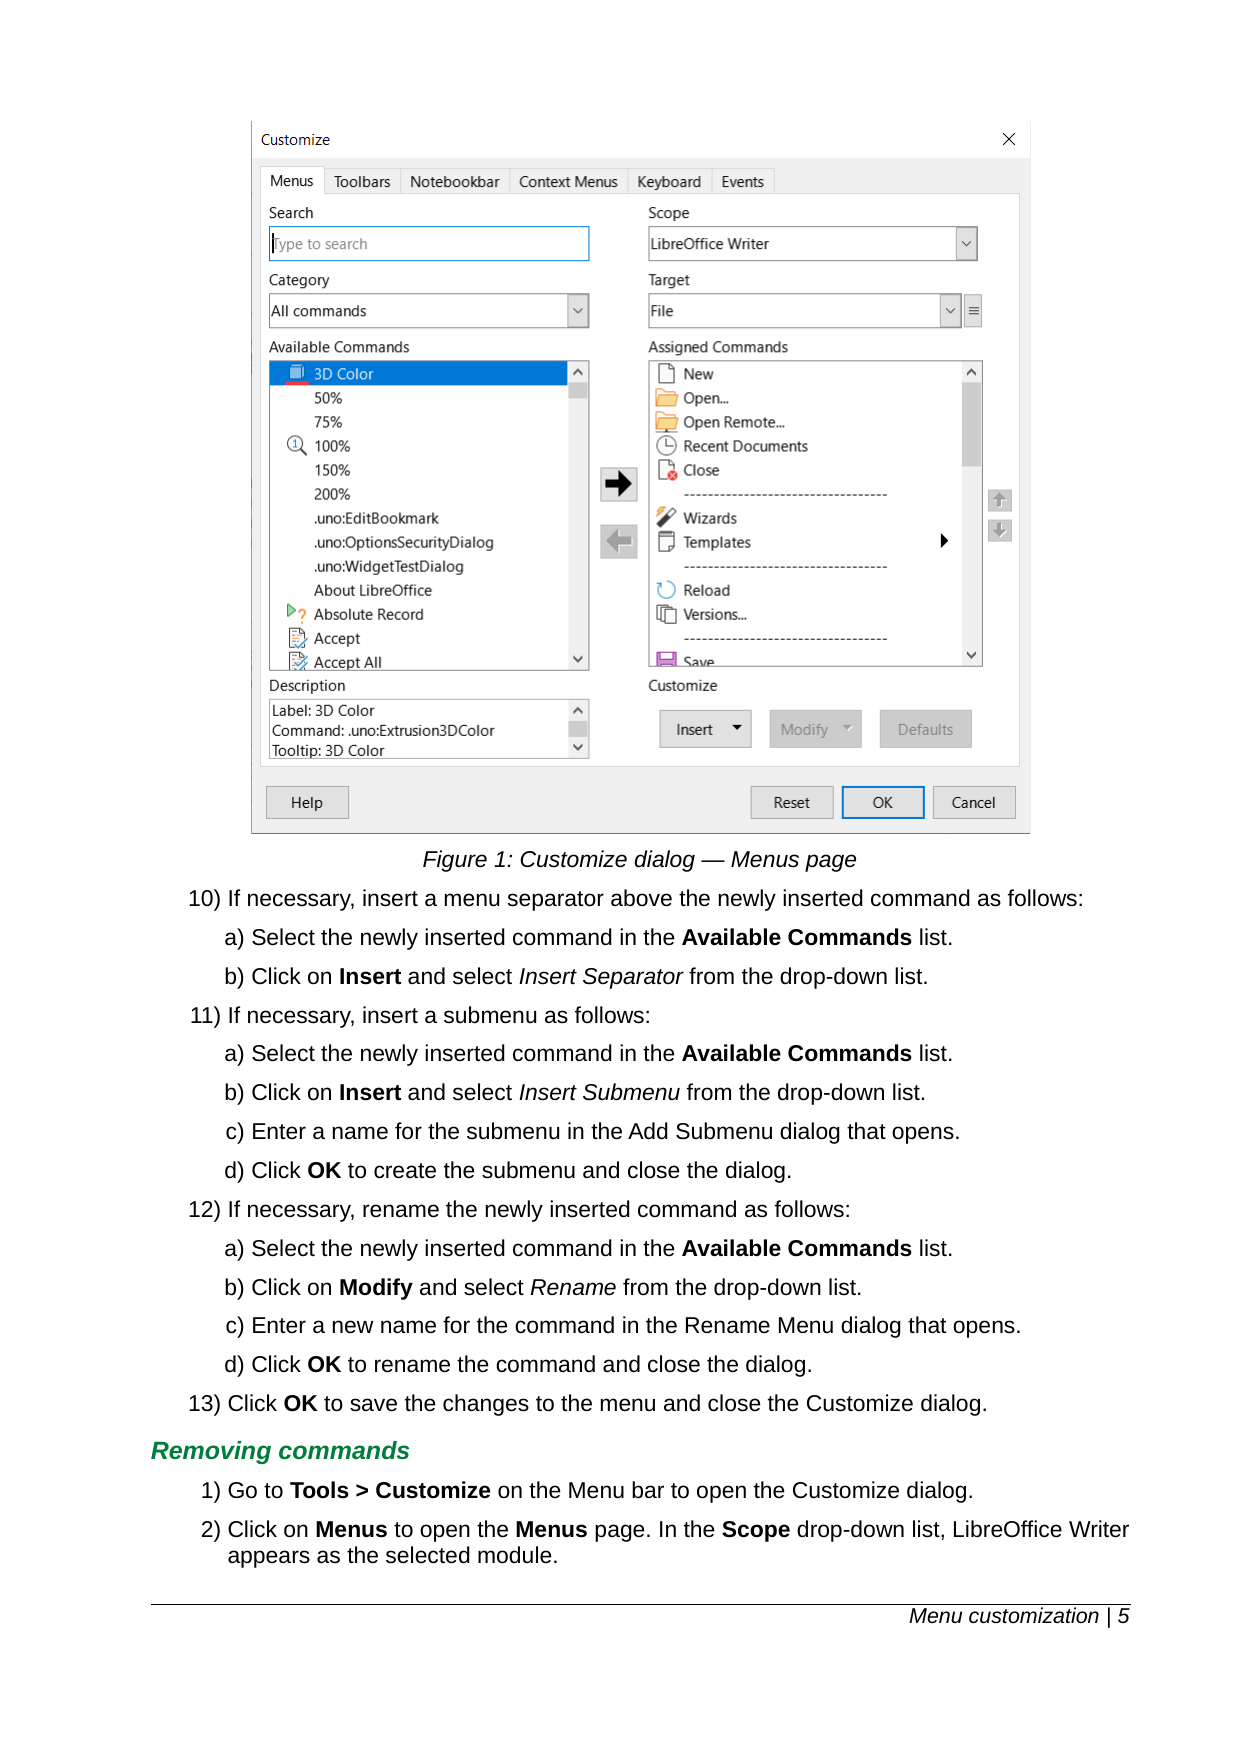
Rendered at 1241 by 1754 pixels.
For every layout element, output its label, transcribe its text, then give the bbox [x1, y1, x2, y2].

picture [251, 121, 1031, 834]
text Figure 1: Customize dialog — Menus page [251, 846, 1030, 873]
list If necessary, insert a submenu as follows: [227, 1002, 1131, 1028]
list Enter a name for the submenu in the Add Submenu dialog that opens. [251, 1118, 1131, 1144]
list Click OK to save the changes to the menu and close the Customize dialog. [227, 1390, 1131, 1416]
list Click on Insert and select Insert Submenu from the drop‑down list. [251, 1079, 1131, 1106]
list If necessary, rename the newly inserted command as follows: [227, 1196, 1131, 1222]
list If necessary, insert a menu separator above the newly inserted command as follows: [227, 885, 1131, 911]
list Click on Menus to open the Menus page. In the Scope drop-down list, LibreOffice Writer appears as the selected module. [227, 1516, 1131, 1569]
list Click OK to create the submenu and close the dialog. [251, 1157, 1131, 1183]
list Click on Insert and select Insert Separator from the drop‑down list. [251, 963, 1131, 989]
list Click on Modify and select Rename from the drop‑down list. [251, 1273, 1131, 1300]
list Select the newly inserted command in the Available Commands list. [251, 1235, 1131, 1261]
list Click OK to rename the command and close the dialog. [251, 1351, 1131, 1378]
list Select the newly inserted command in the Available Commands list. [251, 1040, 1131, 1067]
list Go to Tools > Customize on the Menu bar to open the Customize dialog. [227, 1477, 1131, 1503]
list Enter a new name for the command in the Rename Menu dialog that opens. [251, 1312, 1131, 1339]
list Select the newly inserted command in the Available Commands list. [251, 924, 1131, 950]
subtitle Removing commands [151, 1436, 1131, 1465]
